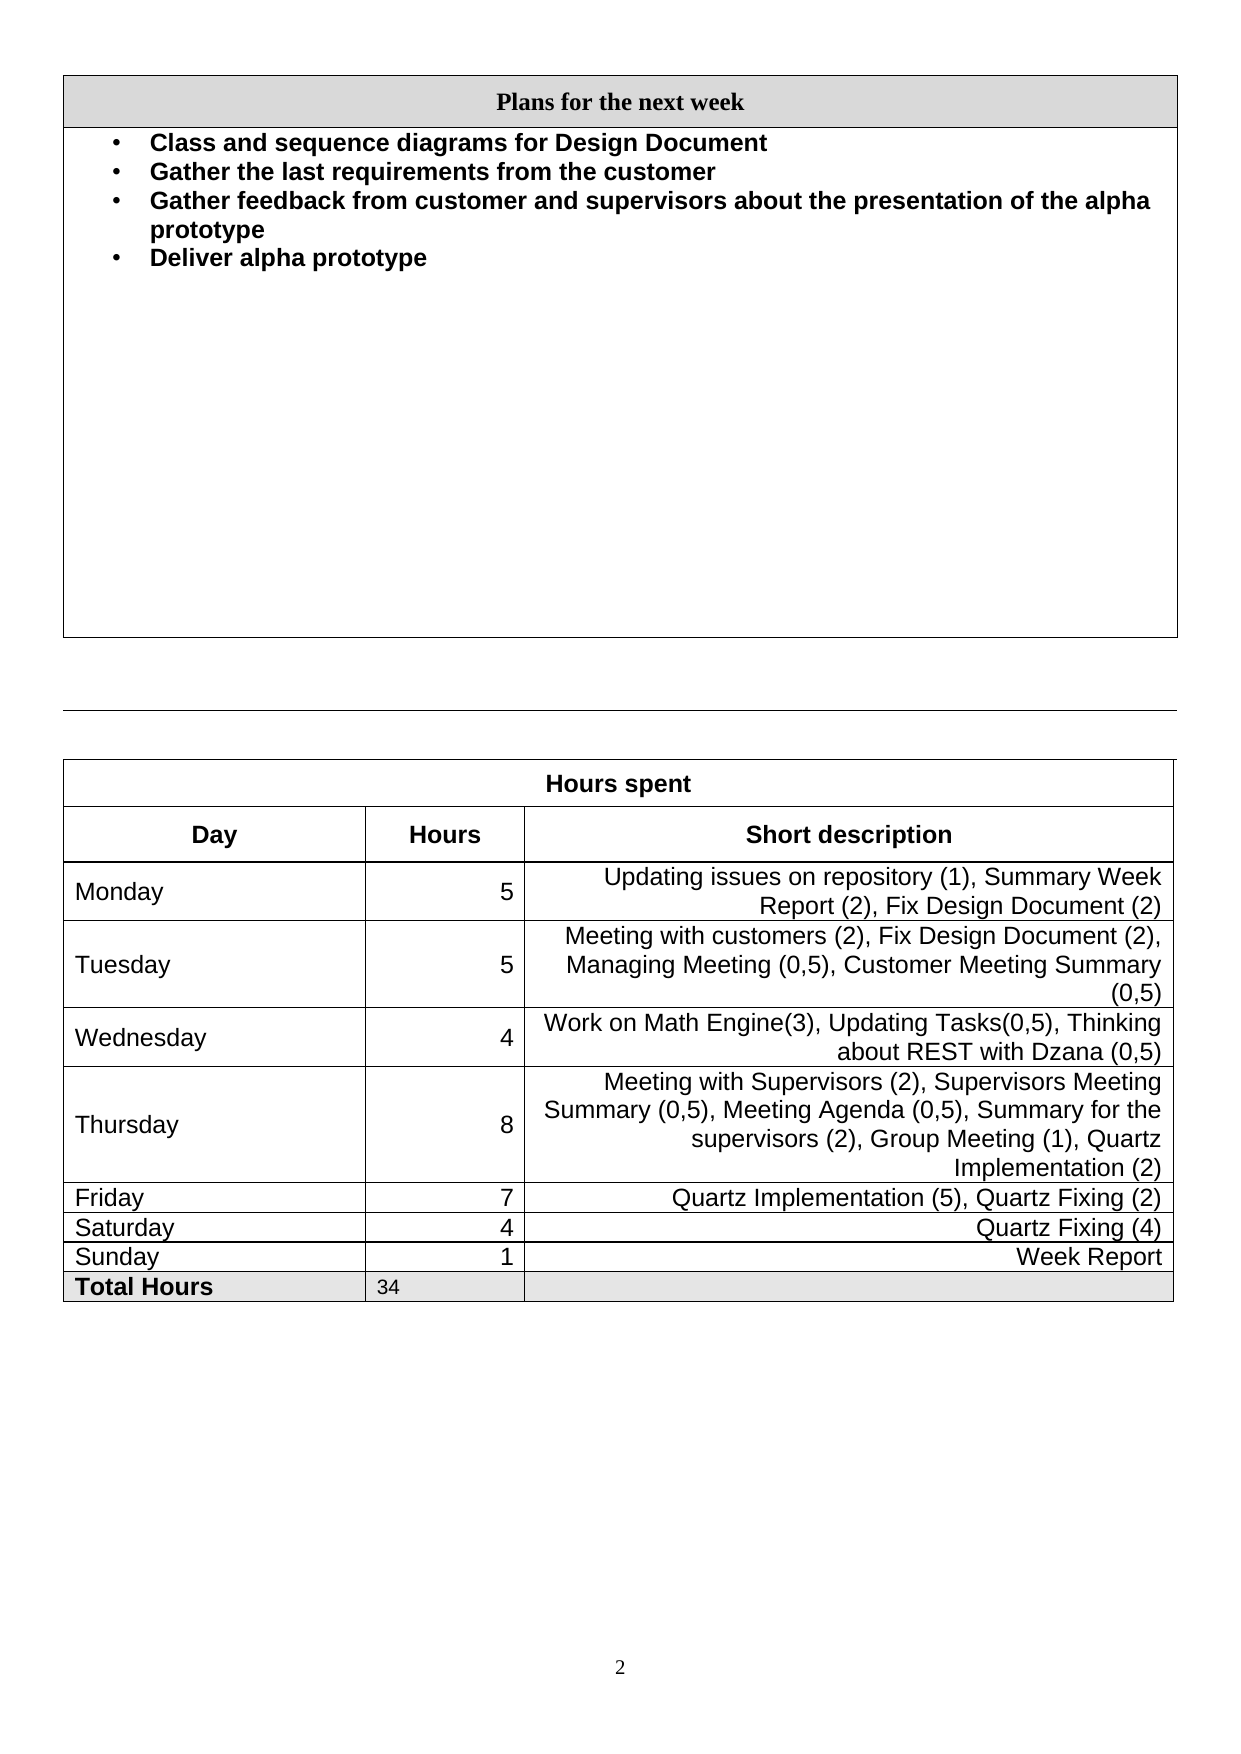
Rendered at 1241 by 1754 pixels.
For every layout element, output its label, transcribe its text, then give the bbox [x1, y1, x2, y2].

table_cell Sunday [64, 1243, 365, 1271]
table_cell 5 [366, 863, 524, 920]
table_cell Meeting with Supervisors (2), Supervisors Meeting Summary (0,5), Meeting Agenda (0,5), Summary for the supervisors (2), Group Meeting (1), Quartz Implementation (2) [525, 1067, 1173, 1182]
table_header Plans for the next week [64, 76, 1177, 127]
table_cell Saturday [64, 1213, 365, 1241]
table_cell Quartz Fixing (4) [525, 1213, 1173, 1241]
table_cell 1 [366, 1243, 524, 1271]
table_cell Hours [366, 807, 524, 861]
table_cell 8 [366, 1067, 524, 1182]
table_cell Tuesday [64, 921, 365, 1007]
table_cell 7 [366, 1183, 524, 1212]
table_cell Updating issues on repository (1), Summary Week Report (2), Fix Design Document (2) [525, 863, 1173, 920]
table_cell Wednesday [64, 1008, 365, 1066]
table_cell Class and sequence diagrams for Design Document Gather the last requirements from the customer Gather feedback from customer and supervisors about the presentation of the alpha prototype Deliver alpha prototype [64, 128, 1177, 637]
table_header [63, 711, 1177, 759]
table_cell Meeting with customers (2), Fix Design Document (2), Managing Meeting (0,5), Customer Meeting Summary (0,5) [525, 921, 1173, 1007]
table_cell 4 [366, 1008, 524, 1066]
table_cell Quartz Implementation (5), Quartz Fixing (2) [525, 1183, 1173, 1212]
table_cell Hours spent [64, 760, 1173, 806]
table_cell Total Hours [64, 1272, 365, 1301]
table_cell Thursday [64, 1067, 365, 1182]
table_cell Day [64, 807, 365, 861]
table_cell 5 [366, 921, 524, 1007]
table_cell Work on Math Engine(3), Updating Tasks(0,5), Thinking about REST with Dzana (0,5) [525, 1008, 1173, 1066]
table_cell 34 [366, 1272, 524, 1301]
table_cell Week Report [525, 1243, 1173, 1271]
table_cell Monday [64, 863, 365, 920]
table_cell [525, 1272, 1173, 1301]
table_cell Short description [525, 807, 1173, 861]
table_cell 4 [366, 1213, 524, 1241]
table_cell Friday [64, 1183, 365, 1212]
